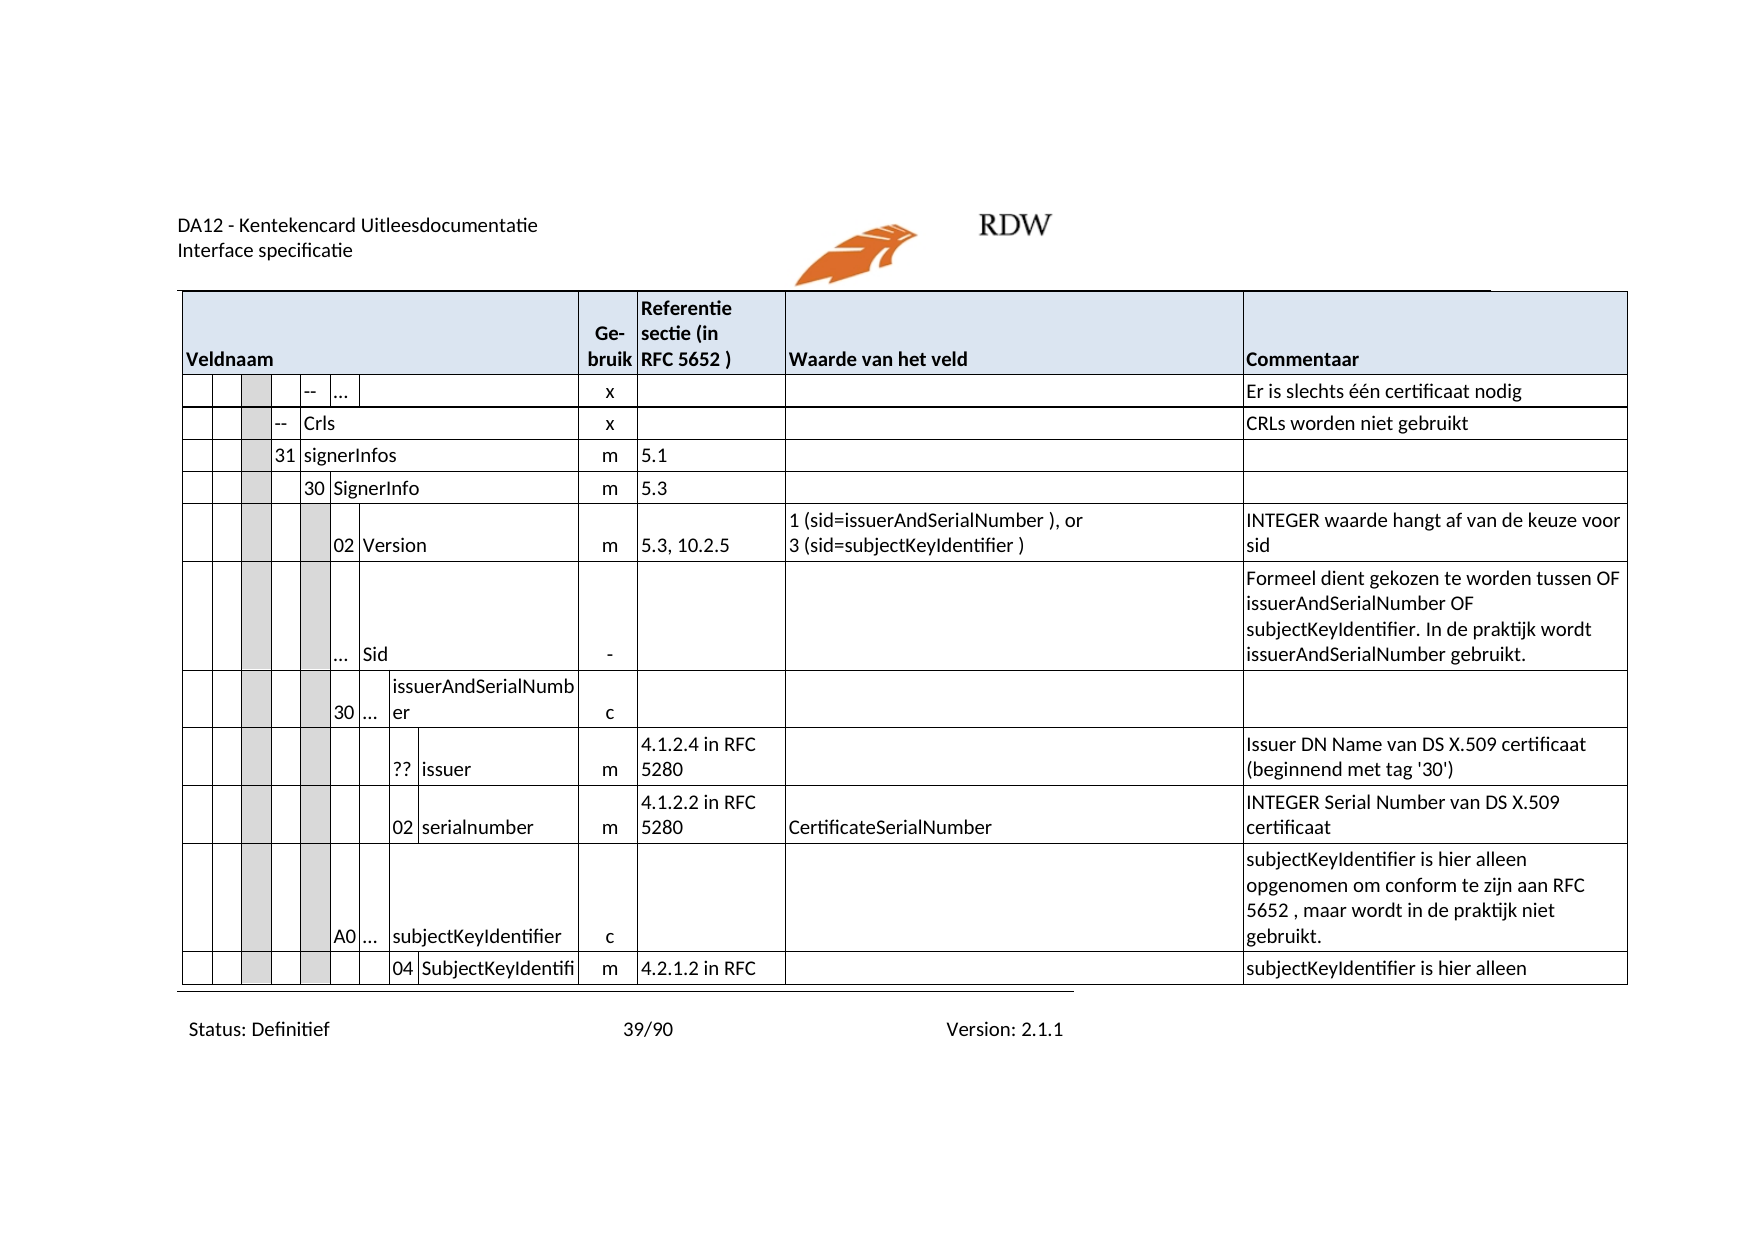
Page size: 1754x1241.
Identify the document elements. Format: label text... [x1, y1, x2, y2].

table_cell m [579, 440, 637, 471]
table_cell [360, 375, 578, 406]
table_cell [638, 671, 785, 727]
table_cell [272, 786, 300, 843]
table_cell [638, 844, 785, 951]
table_cell [1244, 440, 1627, 471]
table_cell … [331, 375, 359, 406]
table_cell subjectKeyIdentifier is hier alleen opgenomen om conform te zijn aan RFC 5652 [6], maar wordt in de praktijk niet gebruikt. [1244, 844, 1627, 951]
table_cell 30 [301, 472, 330, 503]
table_cell [183, 472, 212, 503]
table_cell 1 (sid=issuerAndSerialNumber ), or 3 (sid=subjectKeyIdentifier ) [786, 504, 1243, 561]
table_cell [213, 844, 241, 951]
table_cell A0 [331, 844, 359, 951]
table_cell - [579, 562, 637, 669]
table_header Waarde van het veld [786, 292, 1243, 374]
table_cell SubjectKeyIdentifi [419, 952, 578, 983]
table_cell [786, 844, 1243, 951]
table_cell [786, 671, 1243, 727]
table_cell [360, 786, 389, 843]
table_cell [1244, 671, 1627, 727]
table_cell [786, 375, 1243, 406]
table_header Ge-bruik [579, 292, 637, 374]
table_cell [272, 472, 300, 503]
table_cell [183, 375, 212, 406]
table_cell [786, 440, 1243, 471]
table_cell 4.1.2.2 in RFC 5280 [4] [638, 786, 785, 843]
table_cell serialnumber [419, 786, 578, 843]
table_cell 04 [390, 952, 418, 983]
table_cell c [579, 844, 637, 951]
table_cell -- [301, 375, 330, 406]
table_cell m [579, 504, 637, 561]
table_cell [242, 408, 271, 439]
table_cell signerInfos [301, 440, 578, 471]
table_cell [272, 671, 300, 727]
table_cell [213, 671, 241, 727]
table_cell [301, 562, 330, 669]
table_cell [183, 408, 212, 439]
table_cell m [579, 472, 637, 503]
table_cell [272, 375, 300, 406]
table_cell -- [272, 408, 300, 439]
table_cell CertificateSerialNumber [786, 786, 1243, 843]
table_cell SignerInfo [331, 472, 578, 503]
table_cell INTEGER waarde hangt af van de keuze voor sid [1244, 504, 1627, 561]
table_cell [242, 728, 271, 785]
table_cell [638, 408, 785, 439]
table_cell [786, 408, 1243, 439]
table_cell [183, 671, 212, 727]
table_cell CRLs worden niet gebruikt [1244, 408, 1627, 439]
table_cell [242, 375, 271, 406]
table_cell 30 [331, 671, 359, 727]
table_cell [183, 440, 212, 471]
table_cell [183, 728, 212, 785]
table_cell [301, 952, 330, 983]
table_cell [360, 728, 389, 785]
table_cell INTEGER Serial Number van DS X.509 certificaat [1244, 786, 1627, 843]
table_cell m [579, 728, 637, 785]
table_cell 02 [390, 786, 418, 843]
table_cell … [331, 562, 359, 669]
table_cell [638, 562, 785, 669]
table_cell [301, 844, 330, 951]
table_cell [183, 844, 212, 951]
table_cell [360, 952, 389, 983]
table_cell [242, 440, 271, 471]
table_cell issuer [419, 728, 578, 785]
table_cell 31 [272, 440, 300, 471]
table_cell Sid [360, 562, 578, 669]
table_cell 5.3, 10.2.5 [638, 504, 785, 561]
table_cell 02 [331, 504, 359, 561]
table_cell [272, 844, 300, 951]
table_cell [183, 952, 212, 983]
table_cell [213, 472, 241, 503]
table_cell [786, 952, 1243, 983]
table_cell [301, 504, 330, 561]
table_cell [213, 786, 241, 843]
table_cell [242, 562, 271, 669]
table_cell subjectKeyIdentifier [390, 844, 578, 951]
table_cell [213, 728, 241, 785]
table_cell [242, 844, 271, 951]
table_cell [213, 375, 241, 406]
table_cell [183, 786, 212, 843]
table_cell Issuer DN Name van DS X.509 certificaat (beginnend met tag '30') [1244, 728, 1627, 785]
table_header Commentaar [1244, 292, 1627, 374]
table_cell c [579, 671, 637, 727]
table_cell [242, 952, 271, 983]
table_cell 5.1 [638, 440, 785, 471]
table_cell x [579, 375, 637, 406]
table_cell [183, 504, 212, 561]
table_cell [272, 562, 300, 669]
table_cell … [360, 844, 389, 951]
table_cell [301, 728, 330, 785]
table_cell 4.2.1.2 in RFC 5280 [4] [638, 952, 785, 983]
table_cell [1244, 472, 1627, 503]
table_cell [183, 562, 212, 669]
table_cell [638, 375, 785, 406]
table_cell [213, 562, 241, 669]
table_cell subjectKeyIdentifier is hier alleen opgenomen om conform te zijn aan RFC 5652 [6], maar wordt in de praktijk niet gebruikt. OCTET STRING subject key identifier uit DS X.509 certificaat SKI extension [1244, 952, 1627, 983]
table_cell issuerAndSerialNumber [390, 671, 578, 727]
table_cell x [579, 408, 637, 439]
table_cell [331, 952, 359, 983]
table_cell 5.3 [638, 472, 785, 503]
table_cell [213, 952, 241, 983]
table_cell [301, 671, 330, 727]
table_cell Version [360, 504, 578, 561]
table_cell 4.1.2.4 in RFC 5280 [4] [638, 728, 785, 785]
table_cell [242, 671, 271, 727]
table_cell Formeel dient gekozen te worden tussen OF issuerAndSerialNumber OF subjectKeyIdentifier. In de praktijk wordt issuerAndSerialNumber gebruikt. [1244, 562, 1627, 669]
table_cell [786, 472, 1243, 503]
table_cell [242, 786, 271, 843]
table_cell m [579, 952, 637, 983]
table_cell [301, 786, 330, 843]
table_header Referentie sectie (in RFC 5652 [6]) [638, 292, 785, 374]
table_header Veldnaam [183, 292, 578, 374]
table_cell [331, 728, 359, 785]
table_cell [786, 728, 1243, 785]
table_cell [242, 504, 271, 561]
table_cell Crls [301, 408, 578, 439]
table_cell [272, 504, 300, 561]
table_cell [331, 786, 359, 843]
table_cell [213, 408, 241, 439]
table_cell m [579, 786, 637, 843]
table_cell ?? [390, 728, 418, 785]
table_cell [272, 728, 300, 785]
table_cell [786, 562, 1243, 669]
table_cell [272, 952, 300, 983]
table_cell [213, 504, 241, 561]
table_cell [213, 440, 241, 471]
table_cell Er is slechts één certificaat nodig [1244, 375, 1627, 406]
table_cell … [360, 671, 389, 727]
table_cell [242, 472, 271, 503]
